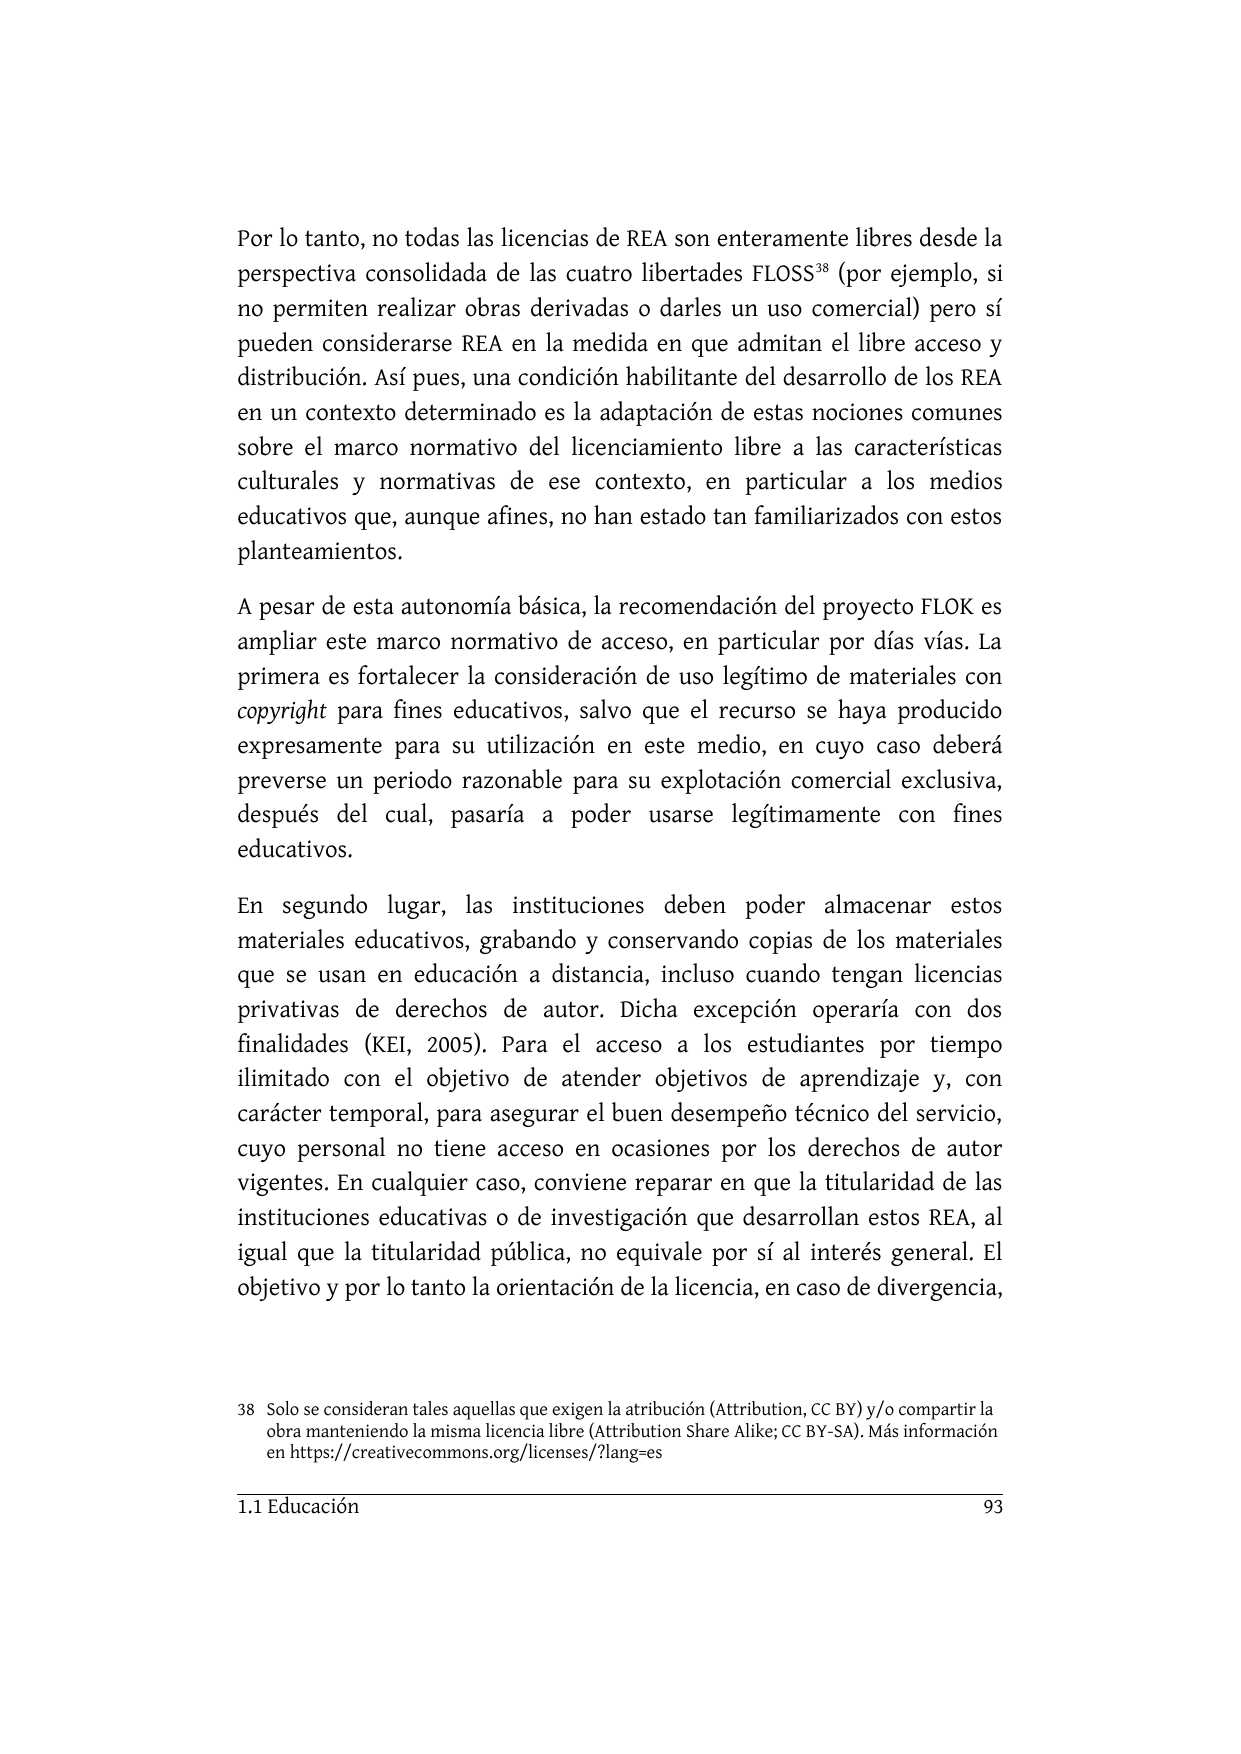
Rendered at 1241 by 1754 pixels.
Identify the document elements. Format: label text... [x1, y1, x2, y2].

text A pesar de esta autonomía básica, la recomendación del proyecto FLOK es ampliar este marco normativo de acceso, en particular por días vías. La primera es fortalecer la consideración de uso legítimo de materiales con copyright para fines educativos, salvo que el recurso se haya producido expresamente para su utilización en este medio, en cuyo caso deberá preverse un periodo razonable para su explotación comercial exclusiva, después del cual, pasaría a poder usarse legítimamente con fines educativos. [237, 593, 1003, 865]
text Solo se consideran tales aquellas que exigen la atribución (Attribution, CC BY) y/o compartir la obra manteniendo la misma licencia libre (Attribution Share Alike; CC BY-SA). Más información en https://creativecommons.org/licenses/?lang=es [237, 1399, 1003, 1464]
text Por lo tanto, no todas las licencias de REA son enteramente libres desde la perspectiva consolidada de las cuatro libertades FLOSS (por ejemplo, si no permiten realizar obras derivadas o darles un uso comercial) pero sí pueden considerarse REA en la medida en que admitan el libre acceso y distribución. Así pues, una condición habilitante del desarrollo de los REA en un contexto determinado es la adaptación de estas nociones comunes sobre el marco normativo del licenciamiento libre a las características culturales y normativas de ese contexto, en particular a los medios educativos que, aunque afines, no han estado tan familiarizados con estos planteamientos. [237, 225, 1003, 566]
text En segundo lugar, las instituciones deben poder almacenar estos materiales educativos, grabando y conservando copias de los materiales que se usan en educación a distancia, incluso cuando tengan licencias privativas de derechos de autor. Dicha excepción operaría con dos finalidades (KEI, 2005). Para el acceso a los estudiantes por tiempo ilimitado con el objetivo de atender objetivos de aprendizaje y, con carácter temporal, para asegurar el buen desempeño técnico del servicio, cuyo personal no tiene acceso en ocasiones por los derechos de autor vigentes. En cualquier caso, conviene reparar en que la titularidad de las instituciones educativas o de investigación que desarrollan estos REA, al igual que la titularidad pública, no equivale por sí al interés general. El objetivo y por lo tanto la orientación de la licencia, en caso de divergencia, [237, 891, 1003, 1302]
